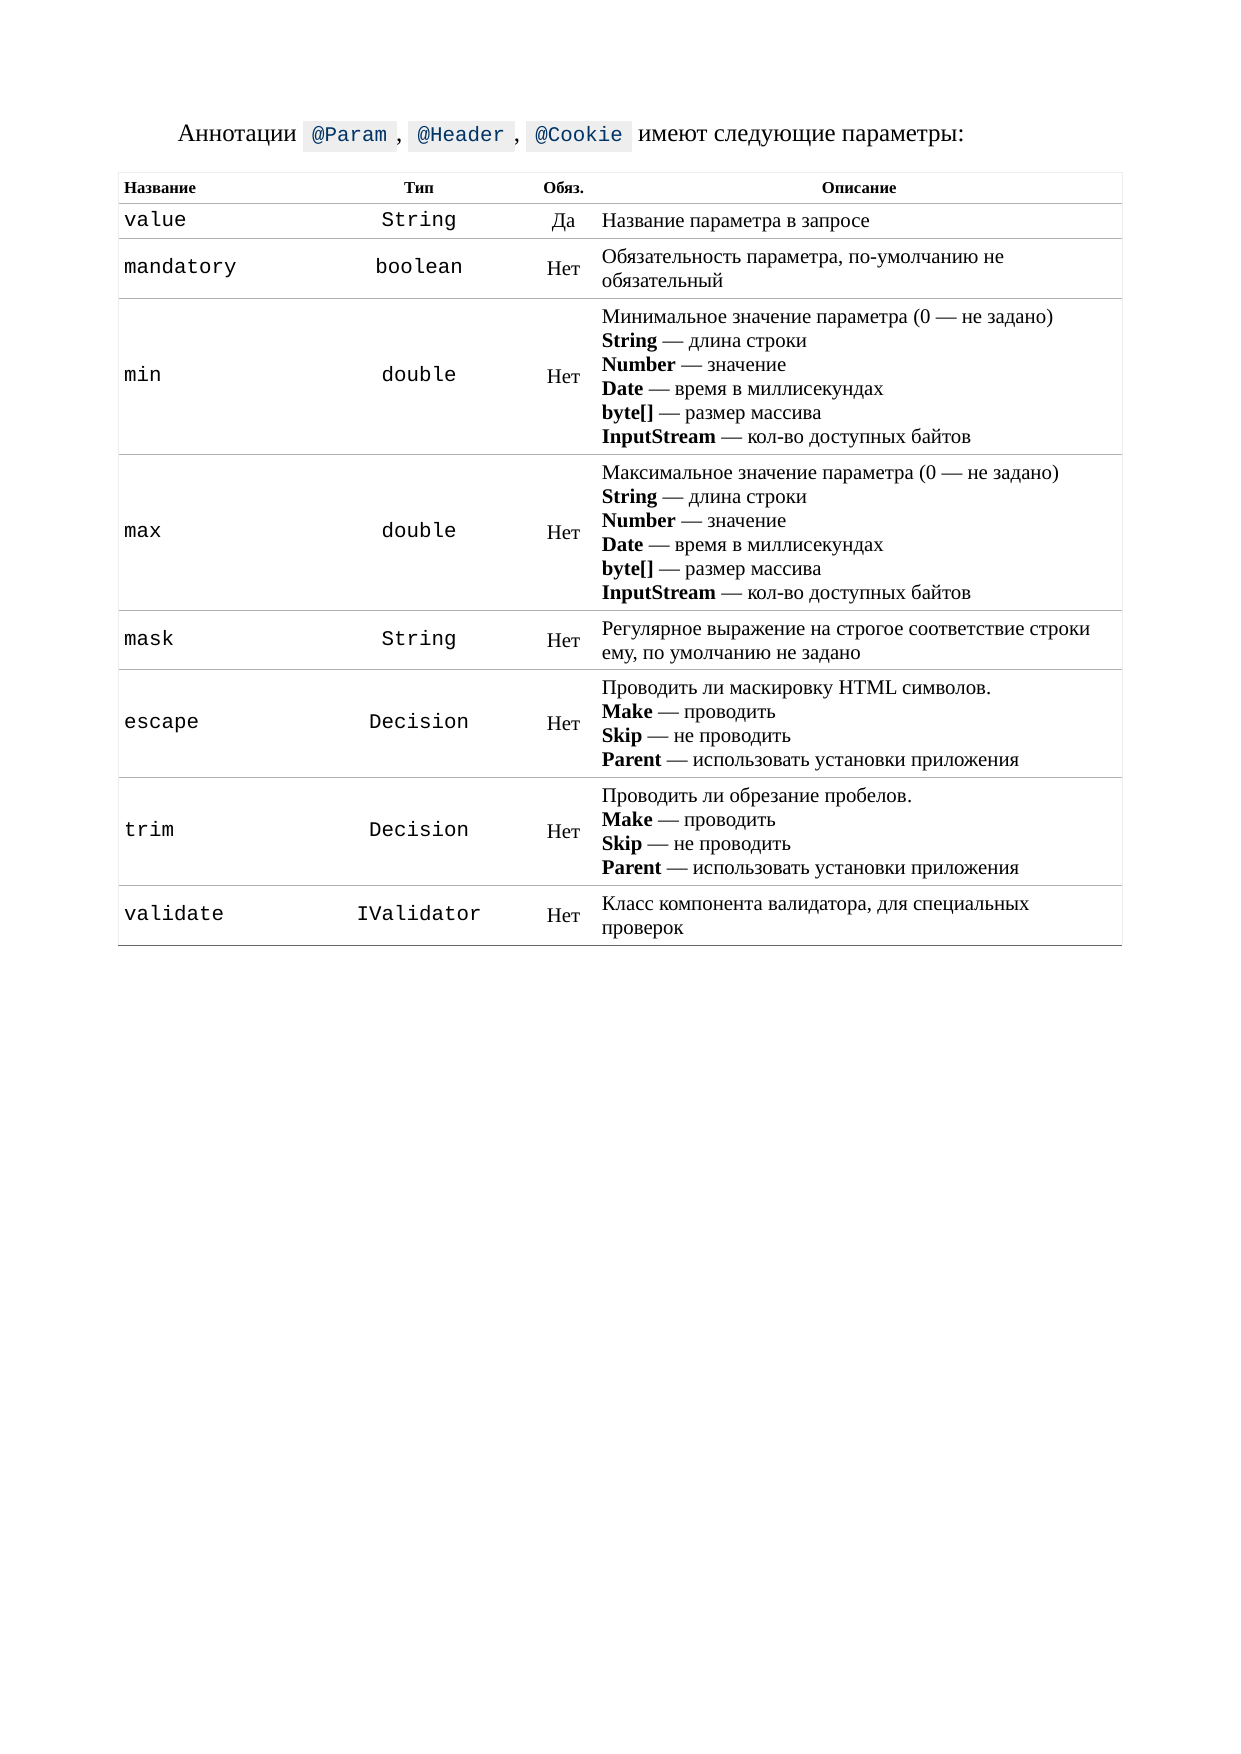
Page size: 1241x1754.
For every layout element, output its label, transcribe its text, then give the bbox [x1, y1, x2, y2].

table_cell escape [119, 670, 307, 777]
table_cell Нет [531, 239, 596, 298]
table_cell String [307, 204, 531, 238]
table_cell Нет [531, 455, 596, 610]
table_cell Название параметра в запросе [596, 204, 1122, 238]
table_cell Регулярное выражение на строгое соответствие строки ему, по умолчанию не задано [596, 611, 1122, 669]
table_cell trim [119, 778, 307, 885]
table_cell value [119, 204, 307, 238]
table_cell Нет [531, 778, 596, 885]
text Аннотации @Param, @Header, @Cookie имеют следующие параметры: [118, 118, 1122, 151]
table_cell IValidator [307, 886, 531, 945]
table_cell Decision [307, 778, 531, 885]
table_cell String [307, 611, 531, 669]
table_cell Класс компонента валидатора, для специальных проверок [596, 886, 1122, 945]
table_cell Проводить ли маскировку HTML символов. Make — проводить Skip — не проводить Parent — использовать установки приложения [596, 670, 1122, 777]
table_cell mandatory [119, 239, 307, 298]
table_header Обяз. [531, 173, 596, 202]
table_header Тип [307, 173, 531, 202]
table_cell max [119, 455, 307, 610]
table_cell validate [119, 886, 307, 945]
table_cell Минимальное значение параметра (0 — не задано) String — длина строки Number — значение Date — время в миллисекундах byte[] — размер массива InputStream — кол-во доступных байтов [596, 299, 1122, 454]
table_cell double [307, 299, 531, 454]
table_cell Нет [531, 670, 596, 777]
table_cell Нет [531, 886, 596, 945]
table_cell Проводить ли обрезание пробелов. Make — проводить Skip — не проводить Parent — использовать установки приложения [596, 778, 1122, 885]
table_cell min [119, 299, 307, 454]
table_header Описание [596, 173, 1122, 202]
table_cell Обязательность параметра, по-умолчанию не обязательный [596, 239, 1122, 298]
table_cell double [307, 455, 531, 610]
table_cell Decision [307, 670, 531, 777]
table_cell Да [531, 204, 596, 238]
table_cell mask [119, 611, 307, 669]
table_cell Нет [531, 299, 596, 454]
table_cell boolean [307, 239, 531, 298]
table_header Название [119, 173, 307, 202]
table_cell Нет [531, 611, 596, 669]
table_cell Максимальное значение параметра (0 — не задано) String — длина строки Number — значение Date — время в миллисекундах byte[] — размер массива InputStream — кол-во доступных байтов [596, 455, 1122, 610]
